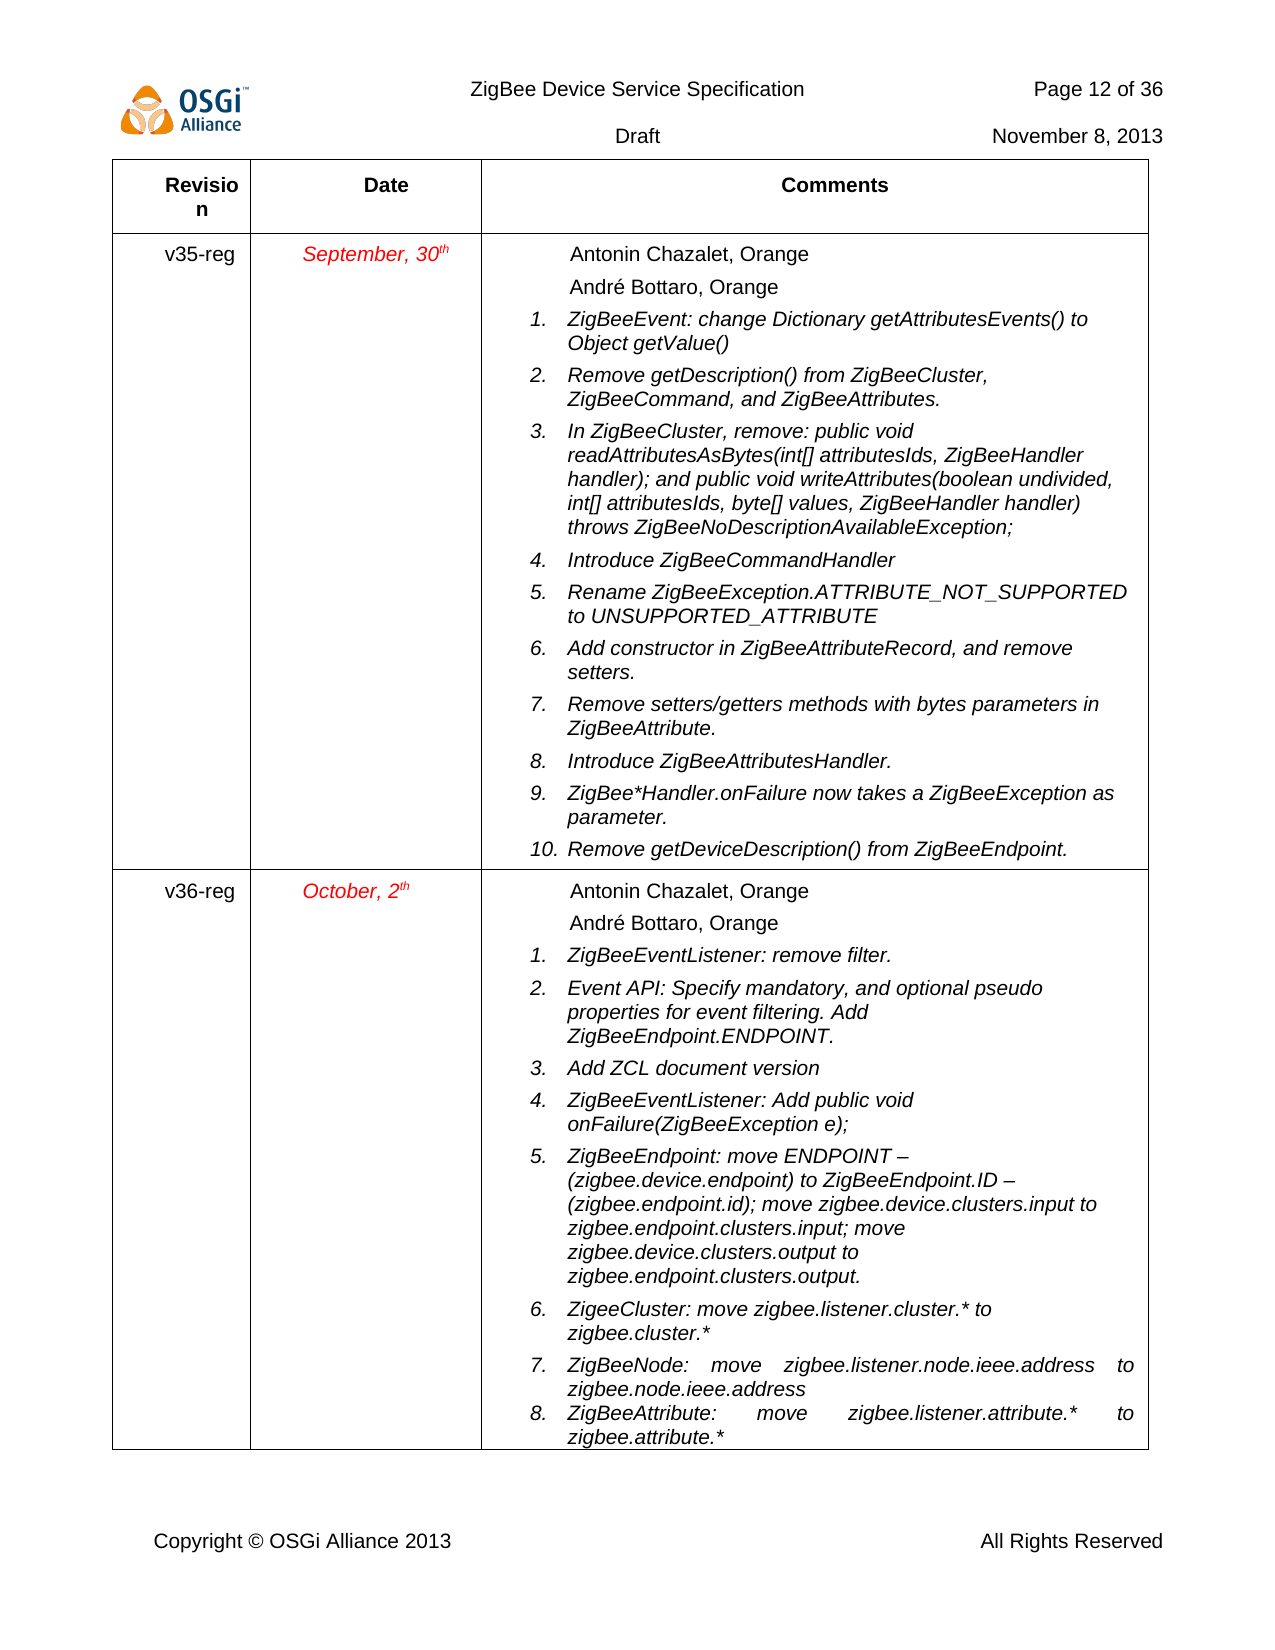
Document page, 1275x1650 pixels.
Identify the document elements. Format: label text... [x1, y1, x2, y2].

table_cell October, 2th [251, 870, 481, 1448]
table_cell Antonin Chazalet, Orange André Bottaro, Orange ZigBeeEvent: change Dictionary getAttributesEvents() to Object getValue() Remove getDescription() from ZigBeeCluster, ZigBeeCommand, and ZigBeeAttributes. In ZigBeeCluster, remove: public void readAttributesAsBytes(int[] attributesIds, ZigBeeHandler handler); and public void writeAttributes(boolean undivided, int[] attributesIds, byte[] values, ZigBeeHandler handler) throws ZigBeeNoDescriptionAvailableException; Introduce ZigBeeCommandHandler Rename ZigBeeException.ATTRIBUTE_NOT_SUPPORTED to UNSUPPORTED_ATTRIBUTE Add constructor in ZigBeeAttributeRecord, and remove setters. Remove setters/getters methods with bytes parameters in ZigBeeAttribute. Introduce ZigBeeAttributesHandler. ZigBee*Handler.onFailure now takes a ZigBeeException as parameter. Remove getDeviceDescription() from ZigBeeEndpoint. [482, 234, 1148, 869]
table_cell v35-reg [113, 234, 250, 869]
table_cell September, 30th [251, 234, 481, 869]
picture [113, 78, 257, 142]
table_cell Antonin Chazalet, Orange André Bottaro, Orange ZigBeeEventListener: remove filter. Event API: Specify mandatory, and optional pseudo properties for event filtering. Add ZigBeeEndpoint.ENDPOINT. Add ZCL document version ZigBeeEventListener: Add public void onFailure(ZigBeeException e); ZigBeeEndpoint: move ENDPOINT – (zigbee.device.endpoint) to ZigBeeEndpoint.ID – (zigbee.endpoint.id); move zigbee.device.clusters.input to zigbee.endpoint.clusters.input; move zigbee.device.clusters.output to zigbee.endpoint.clusters.output. ZigeeCluster: move zigbee.listener.cluster.* to zigbee.cluster.* ZigBeeNode: move zigbee.listener.node.ieee.address to zigbee.node.ieee.address ZigBeeAttribute: move zigbee.listener.attribute.* to zigbee.attribute.* [482, 870, 1148, 1448]
table_header Date [251, 160, 481, 233]
table_header Revision [113, 160, 250, 233]
table_header Comments [482, 160, 1148, 233]
table_cell v36-reg [113, 870, 250, 1448]
